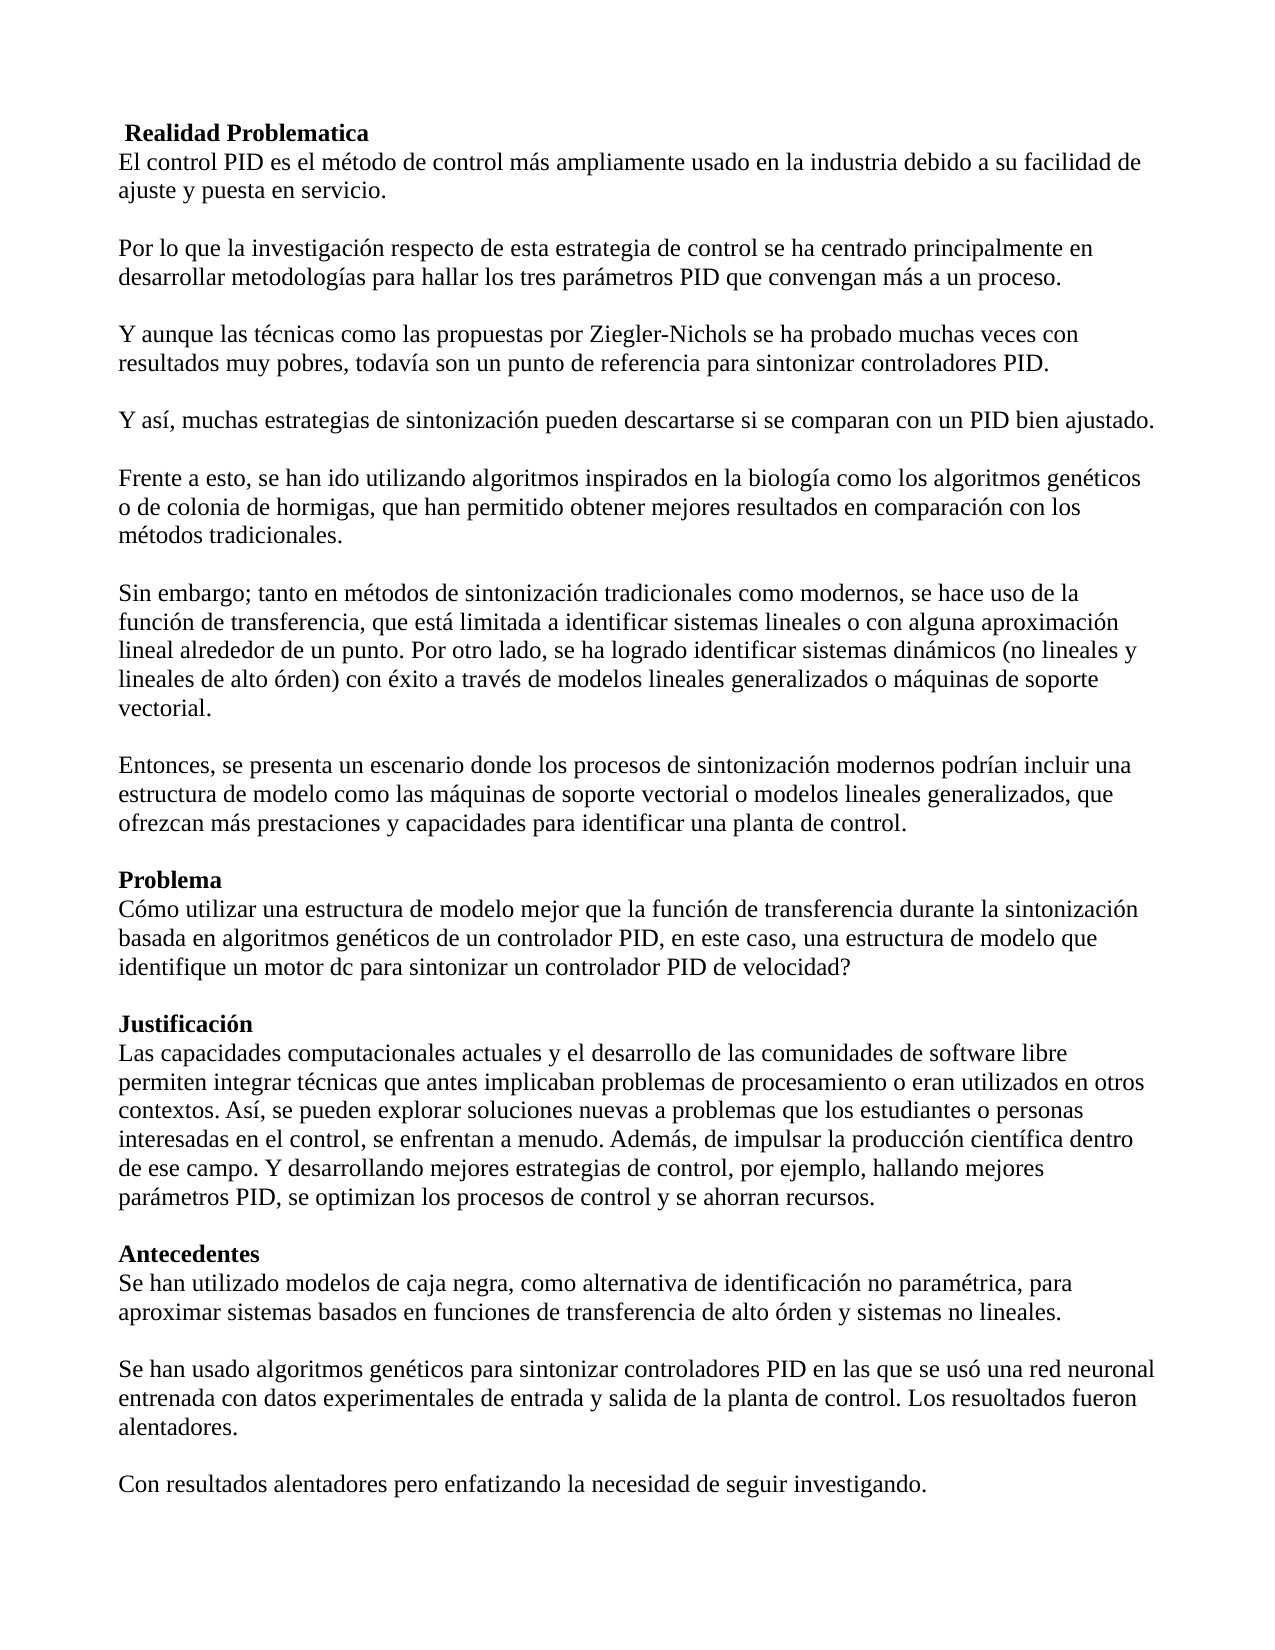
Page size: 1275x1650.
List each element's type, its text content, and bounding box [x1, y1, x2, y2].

text Con resultados alentadores pero enfatizando la necesidad de seguir investigando. [118, 1469, 1157, 1498]
text Realidad Problematica [118, 118, 1157, 147]
text Frente a esto, se han ido utilizando algoritmos inspirados en la biología como los algoritmos genéticos o de colonia de hormigas, que han permitido obtener mejores resultados en comparación con los métodos tradicionales. [118, 463, 1157, 549]
text Entonces, se presenta un escenario donde los procesos de sintonización modernos podrían incluir una estructura de modelo como las máquinas de soporte vectorial o modelos lineales generalizados, que ofrezcan más prestaciones y capacidades para identificar una planta de control. [118, 751, 1157, 837]
text Sin embargo; tanto en métodos de sintonización tradicionales como modernos, se hace uso de la función de transferencia, que está limitada a identificar sistemas lineales o con alguna aproximación lineal alrededor de un punto. Por otro lado, se ha logrado identificar sistemas dinámicos (no lineales y lineales de alto órden) con éxito a través de modelos lineales generalizados o máquinas de soporte vectorial. [118, 578, 1157, 722]
text Se han utilizado modelos de caja negra, como alternativa de identificación no paramétrica, para aproximar sistemas basados en funciones de transferencia de alto órden y sistemas no lineales. [118, 1268, 1157, 1326]
text Cómo utilizar una estructura de modelo mejor que la función de transferencia durante la sintonización basada en algoritmos genéticos de un controlador PID, en este caso, una estructura de modelo que identifique un motor dc para sintonizar un controlador PID de velocidad? [118, 894, 1157, 981]
text Por lo que la investigación respecto de esta estrategia de control se ha centrado principalmente en desarrollar metodologías para hallar los tres parámetros PID que convengan más a un proceso. [118, 233, 1157, 291]
text Las capacidades computacionales actuales y el desarrollo de las comunidades de software libre permiten integrar técnicas que antes implicaban problemas de procesamiento o eran utilizados en otros contextos. Así, se pueden explorar soluciones nuevas a problemas que los estudiantes o personas interesadas en el control, se enfrentan a menudo. Además, de impulsar la producción científica dentro de ese campo. Y desarrollando mejores estrategias de control, por ejemplo, hallando mejores parámetros PID, se optimizan los procesos de control y se ahorran recursos. [118, 1038, 1157, 1211]
text Y aunque las técnicas como las propuestas por Ziegler-Nichols se ha probado muchas veces con resultados muy pobres, todavía son un punto de referencia para sintonizar controladores PID. [118, 319, 1157, 377]
text Problema [118, 866, 1157, 894]
text Justificación [118, 1009, 1157, 1038]
text Y así, muchas estrategias de sintonización pueden descartarse si se comparan con un PID bien ajustado. [118, 406, 1157, 434]
text Se han usado algoritmos genéticos para sintonizar controladores PID en las que se usó una red neuronal entrenada con datos experimentales de entrada y salida de la planta de control. Los resuoltados fueron alentadores. [118, 1354, 1157, 1441]
text El control PID es el método de control más ampliamente usado en la industria debido a su facilidad de ajuste y puesta en servicio. [118, 147, 1157, 204]
text Antecedentes [118, 1239, 1157, 1268]
